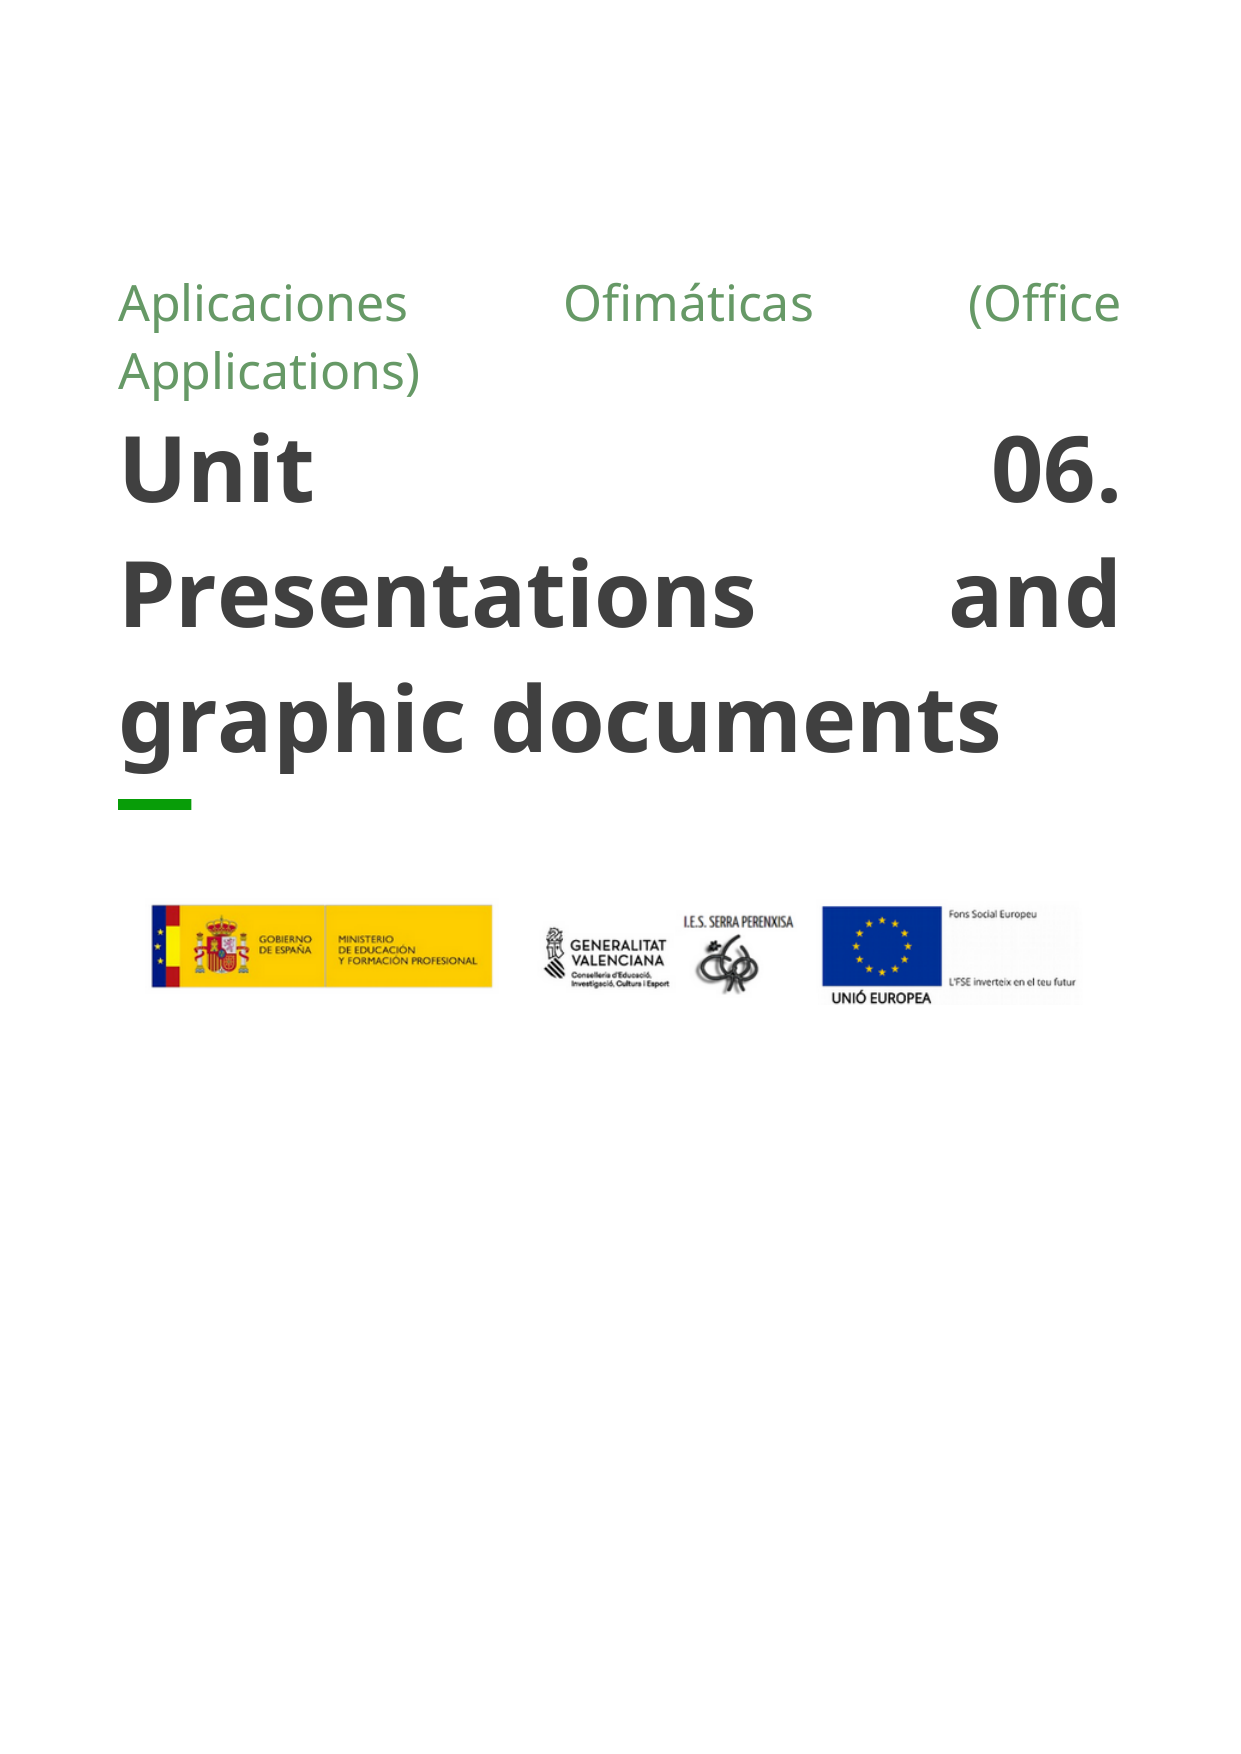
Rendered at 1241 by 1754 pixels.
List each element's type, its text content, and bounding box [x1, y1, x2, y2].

picture [118, 885, 1123, 1005]
picture [118, 799, 192, 810]
title Aplicaciones Ofimáticas (Office Applications) Unit 06. Presentations and graphic documents [118, 268, 1122, 779]
